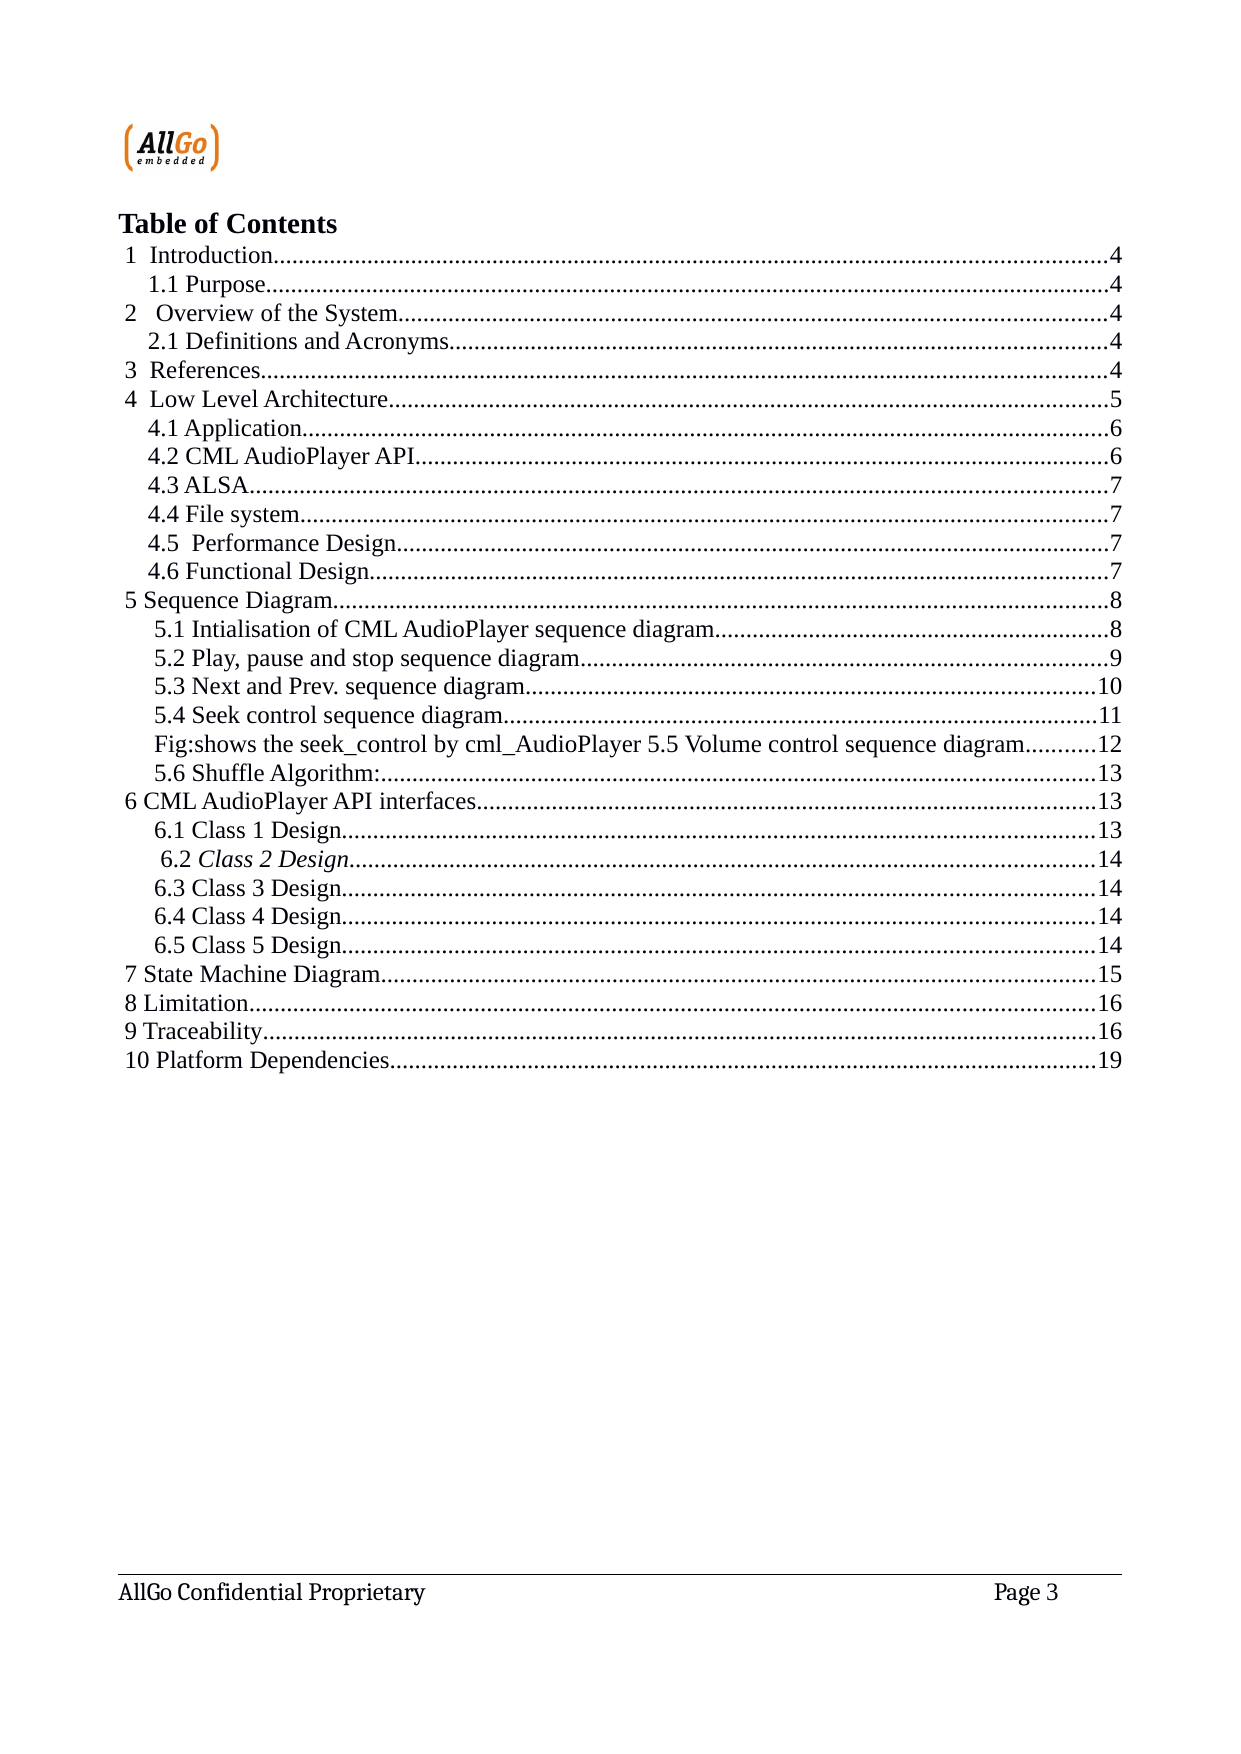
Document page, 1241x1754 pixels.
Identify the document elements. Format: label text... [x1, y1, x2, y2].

text 3 References 4 [118, 355, 1122, 384]
text 5.2 Play, pause and stop sequence diagram 9 [148, 643, 1122, 671]
text 5.6 Shuffle Algorithm: 13 [148, 758, 1122, 786]
text 5 Sequence Diagram 8 [118, 585, 1122, 614]
text 6.3 Class 3 Design 14 [148, 873, 1122, 901]
text 10 Platform Dependencies 19 [118, 1045, 1122, 1074]
text 2.1 Definitions and Acronyms 4 [148, 326, 1122, 355]
text 7 State Machine Diagram 15 [118, 959, 1122, 988]
text 4.5 Performance Design 7 [148, 528, 1122, 556]
subtitle Table of Contents [118, 207, 1122, 240]
text 8 Limitation 16 [118, 988, 1122, 1016]
text 1.1 Purpose 4 [148, 269, 1122, 298]
text Fig:shows the seek_control by cml_AudioPlayer 5.5 Volume control sequence diagram 12 [148, 729, 1122, 758]
text 6.1 Class 1 Design 13 [148, 815, 1122, 844]
text 6.4 Class 4 Design 14 [148, 901, 1122, 930]
text 6.5 Class 5 Design 14 [148, 930, 1122, 959]
text 4.3 ALSA 7 [148, 470, 1122, 499]
text 6.2 Class 2 Design 14 [148, 844, 1122, 873]
text 9 Traceability 16 [118, 1016, 1122, 1045]
text 5.4 Seek control sequence diagram 11 [148, 700, 1122, 729]
picture [118, 118, 225, 177]
text 4.4 File system 7 [148, 499, 1122, 528]
text 4.2 CML AudioPlayer API 6 [148, 441, 1122, 470]
text 4.6 Functional Design 7 [148, 556, 1122, 585]
text 5.1 Intialisation of CML AudioPlayer sequence diagram 8 [148, 614, 1122, 643]
text 2 Overview of the System 4 [118, 298, 1122, 326]
text 1 Introduction 4 [118, 240, 1122, 269]
text 4 Low Level Architecture 5 [118, 384, 1122, 413]
text 5.3 Next and Prev. sequence diagram 10 [148, 671, 1122, 700]
text 6 CML AudioPlayer API interfaces 13 [118, 786, 1122, 815]
text 4.1 Application 6 [148, 413, 1122, 441]
